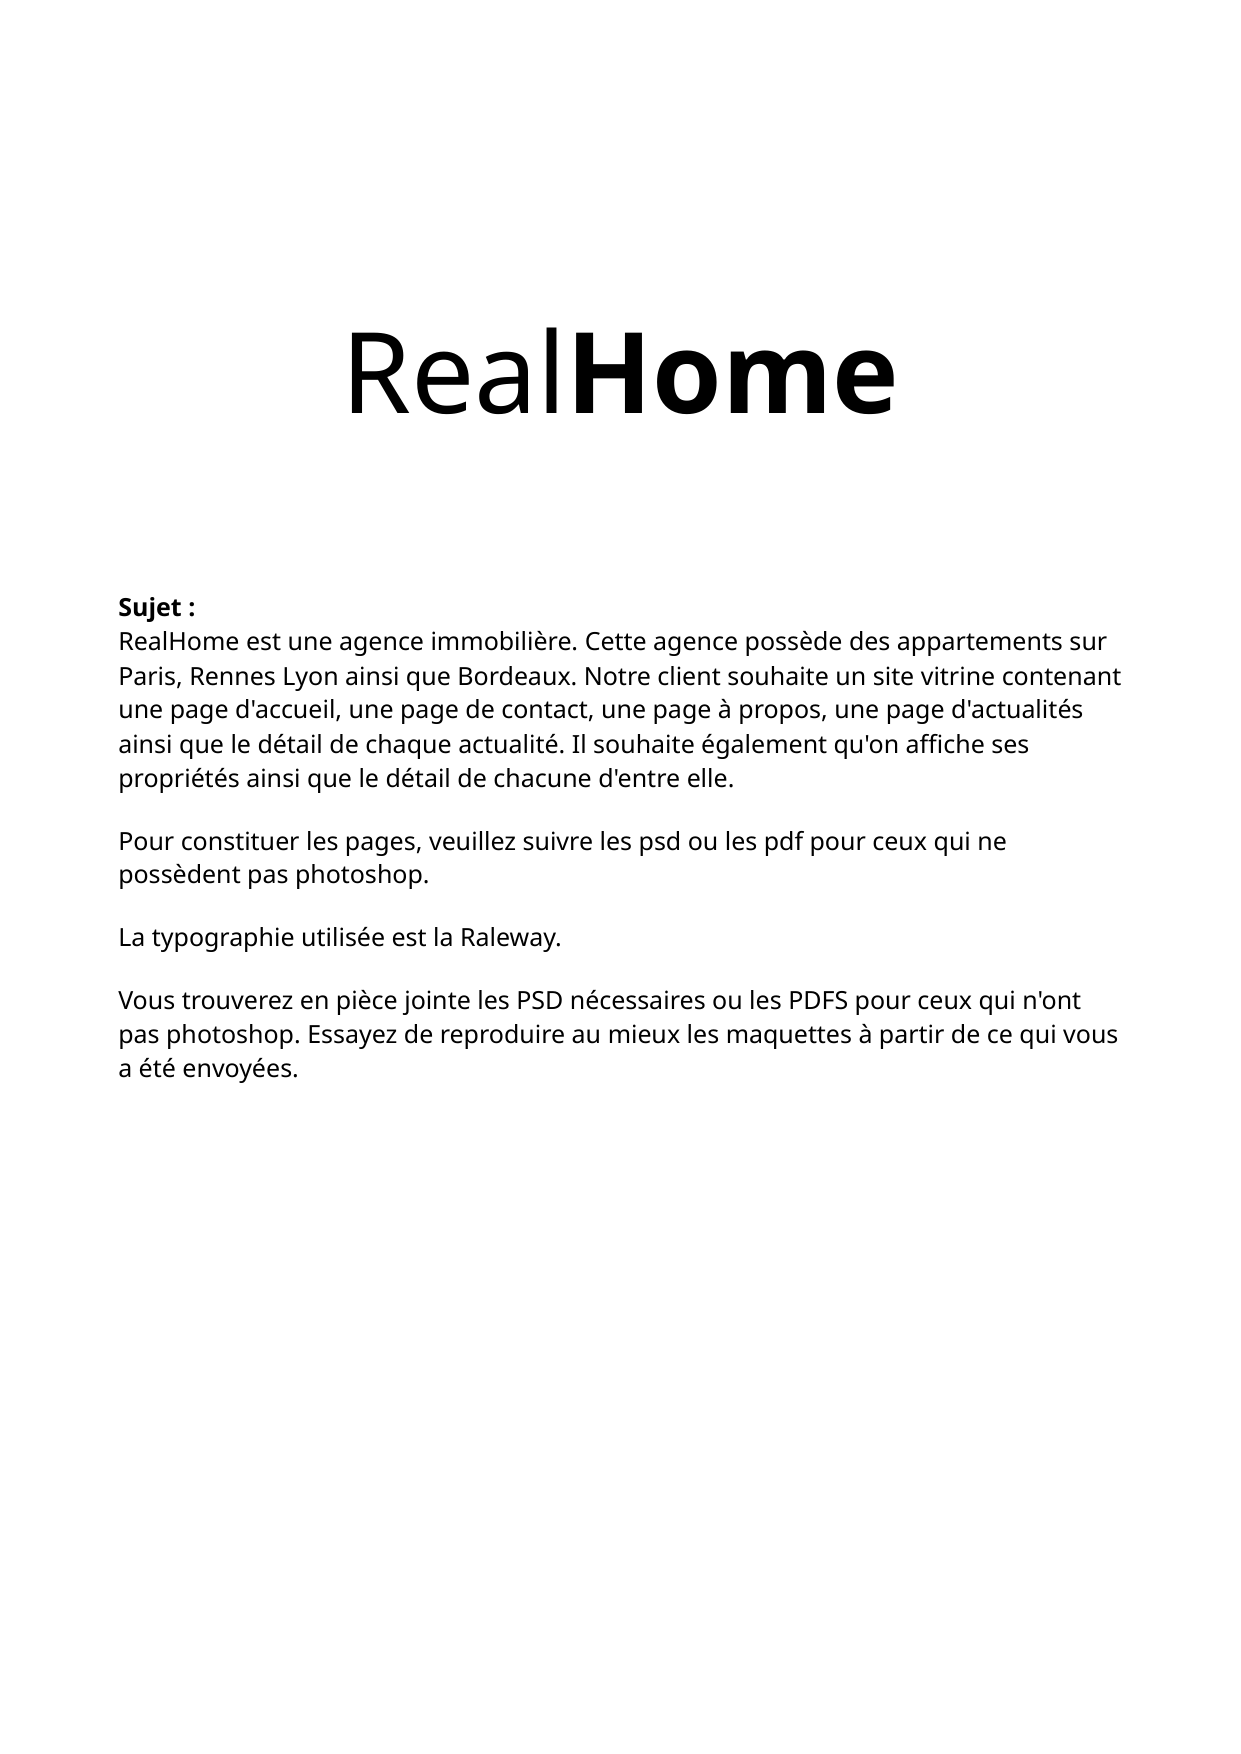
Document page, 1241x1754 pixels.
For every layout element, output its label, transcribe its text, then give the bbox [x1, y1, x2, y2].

text RealHome [118, 293, 1122, 446]
text Vous trouverez en pièce jointe les PSD nécessaires ou les PDFS pour ceux qui n'ont pas photoshop. Essayez de reproduire au mieux les maquettes à partir de ce qui vous a été envoyées. [118, 983, 1122, 1085]
text La typographie utilisée est la Raleway. [118, 920, 1122, 954]
text Pour constituer les pages, veuillez suivre les psd ou les pdf pour ceux qui ne possèdent pas photoshop. [118, 823, 1122, 891]
text Sujet : [118, 590, 1122, 624]
text RealHome est une agence immobilière. Cette agence possède des appartements sur Paris, Rennes Lyon ainsi que Bordeaux. Notre client souhaite un site vitrine contenant une page d'accueil, une page de contact, une page à propos, une page d'actualités ainsi que le détail de chaque actualité. Il souhaite également qu'on affiche ses propriétés ainsi que le détail de chacune d'entre elle. [118, 624, 1122, 794]
